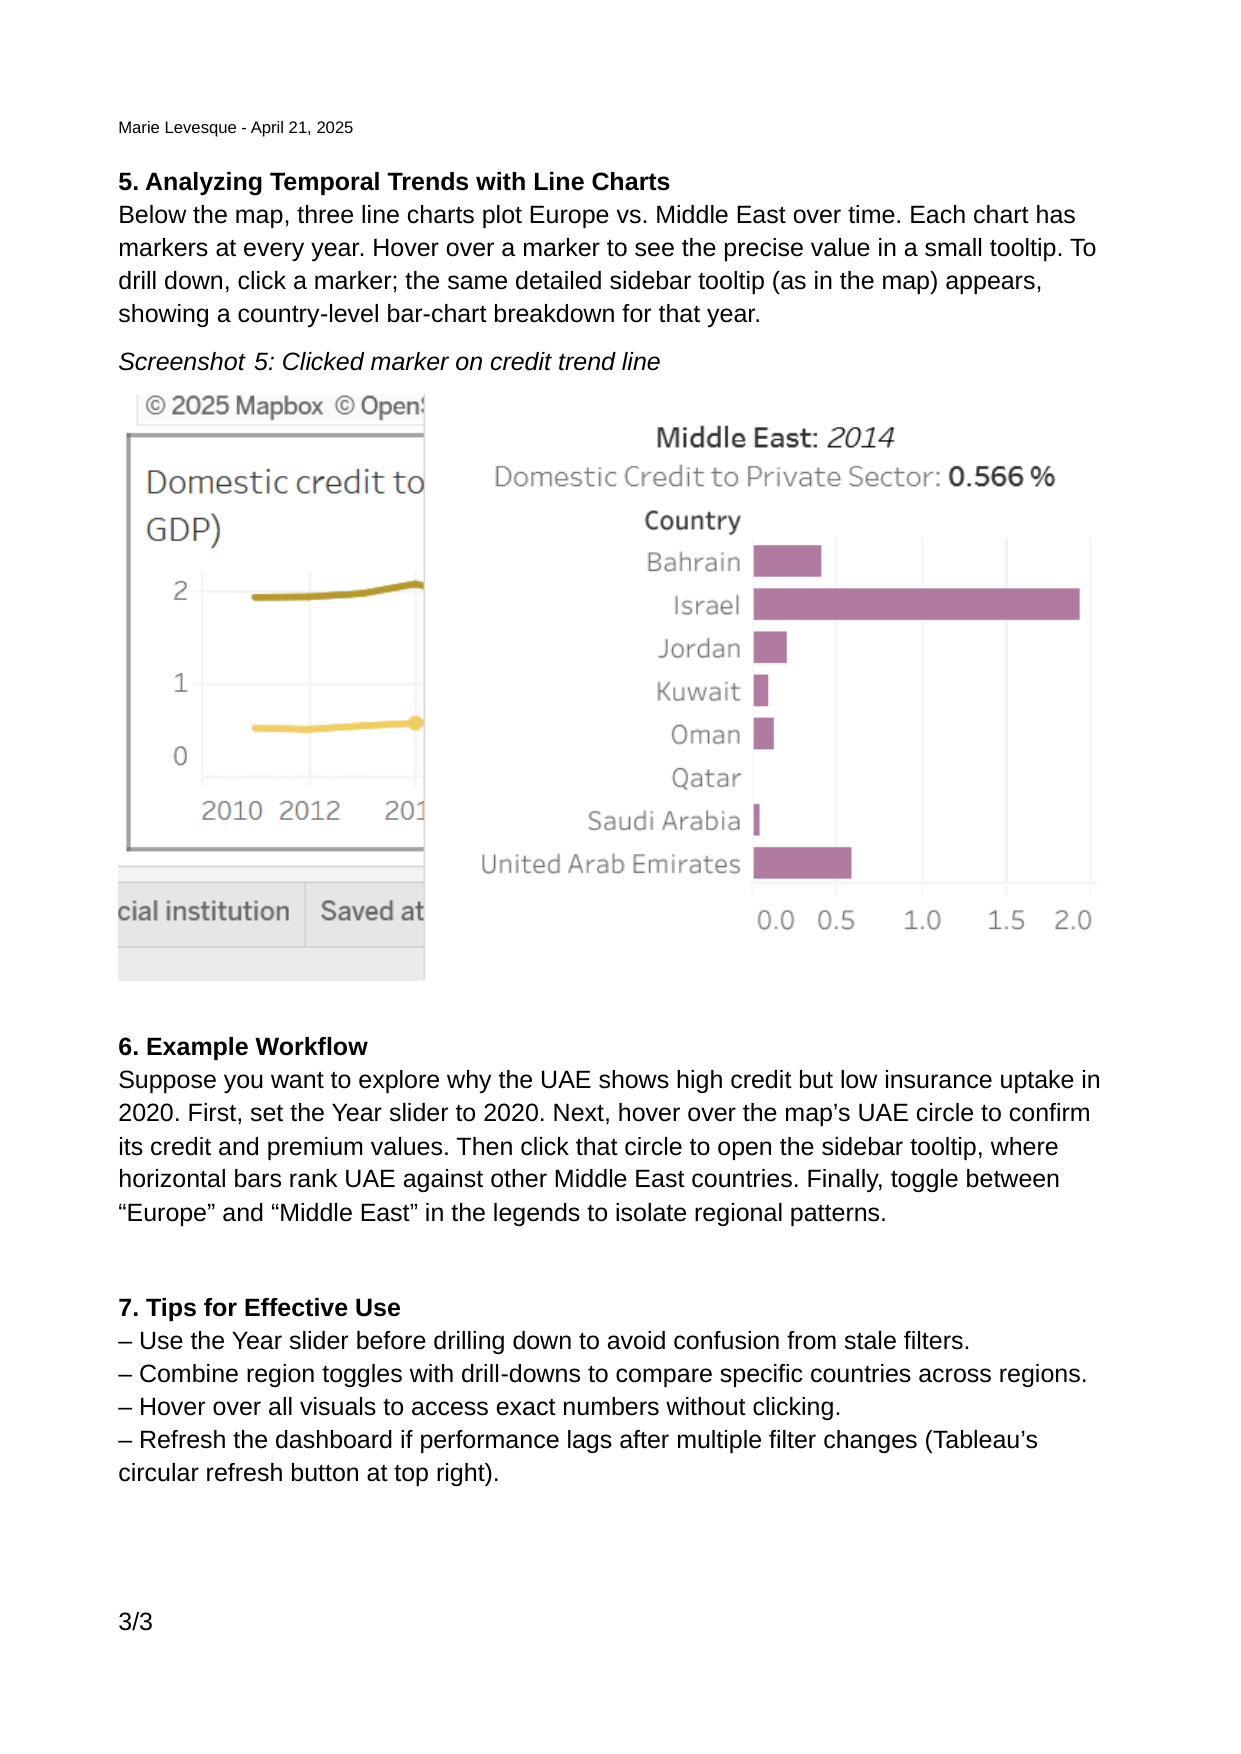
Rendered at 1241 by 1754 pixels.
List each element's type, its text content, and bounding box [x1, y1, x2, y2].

text 7. Tips for Effective Use – Use the Year slider before drilling down to avoid confusion from stale filters. – Combine region toggles with drill‑downs to compare specific countries across regions. – Hover over all visuals to access exact numbers without clicking. – Refresh the dashboard if performance lags after multiple filter changes (Tableau’s circular refresh button at top right). [118, 1293, 1122, 1487]
text 5. Analyzing Temporal Trends with Line Charts Below the map, three line charts plot Europe vs. Middle East over time. Each chart has markers at every year. Hover over a marker to see the precise value in a small tooltip. To drill down, click a marker; the same detailed sidebar tooltip (as in the map) appears, showing a country‑level bar‑chart breakdown for that year. [118, 167, 1122, 328]
text Screenshot 5: Clicked marker on credit trend line [118, 346, 1122, 375]
picture [118, 394, 1123, 981]
text 6. Example Workflow Suppose you want to explore why the UAE shows high credit but low insurance uptake in 2020. First, set the Year slider to 2020. Next, hover over the map’s UAE circle to confirm its credit and premium values. Then click that circle to open the sidebar tooltip, where horizontal bars rank UAE against other Middle East countries. Finally, toggle between “Europe” and “Middle East” in the legends to isolate regional patterns. [118, 1032, 1122, 1226]
